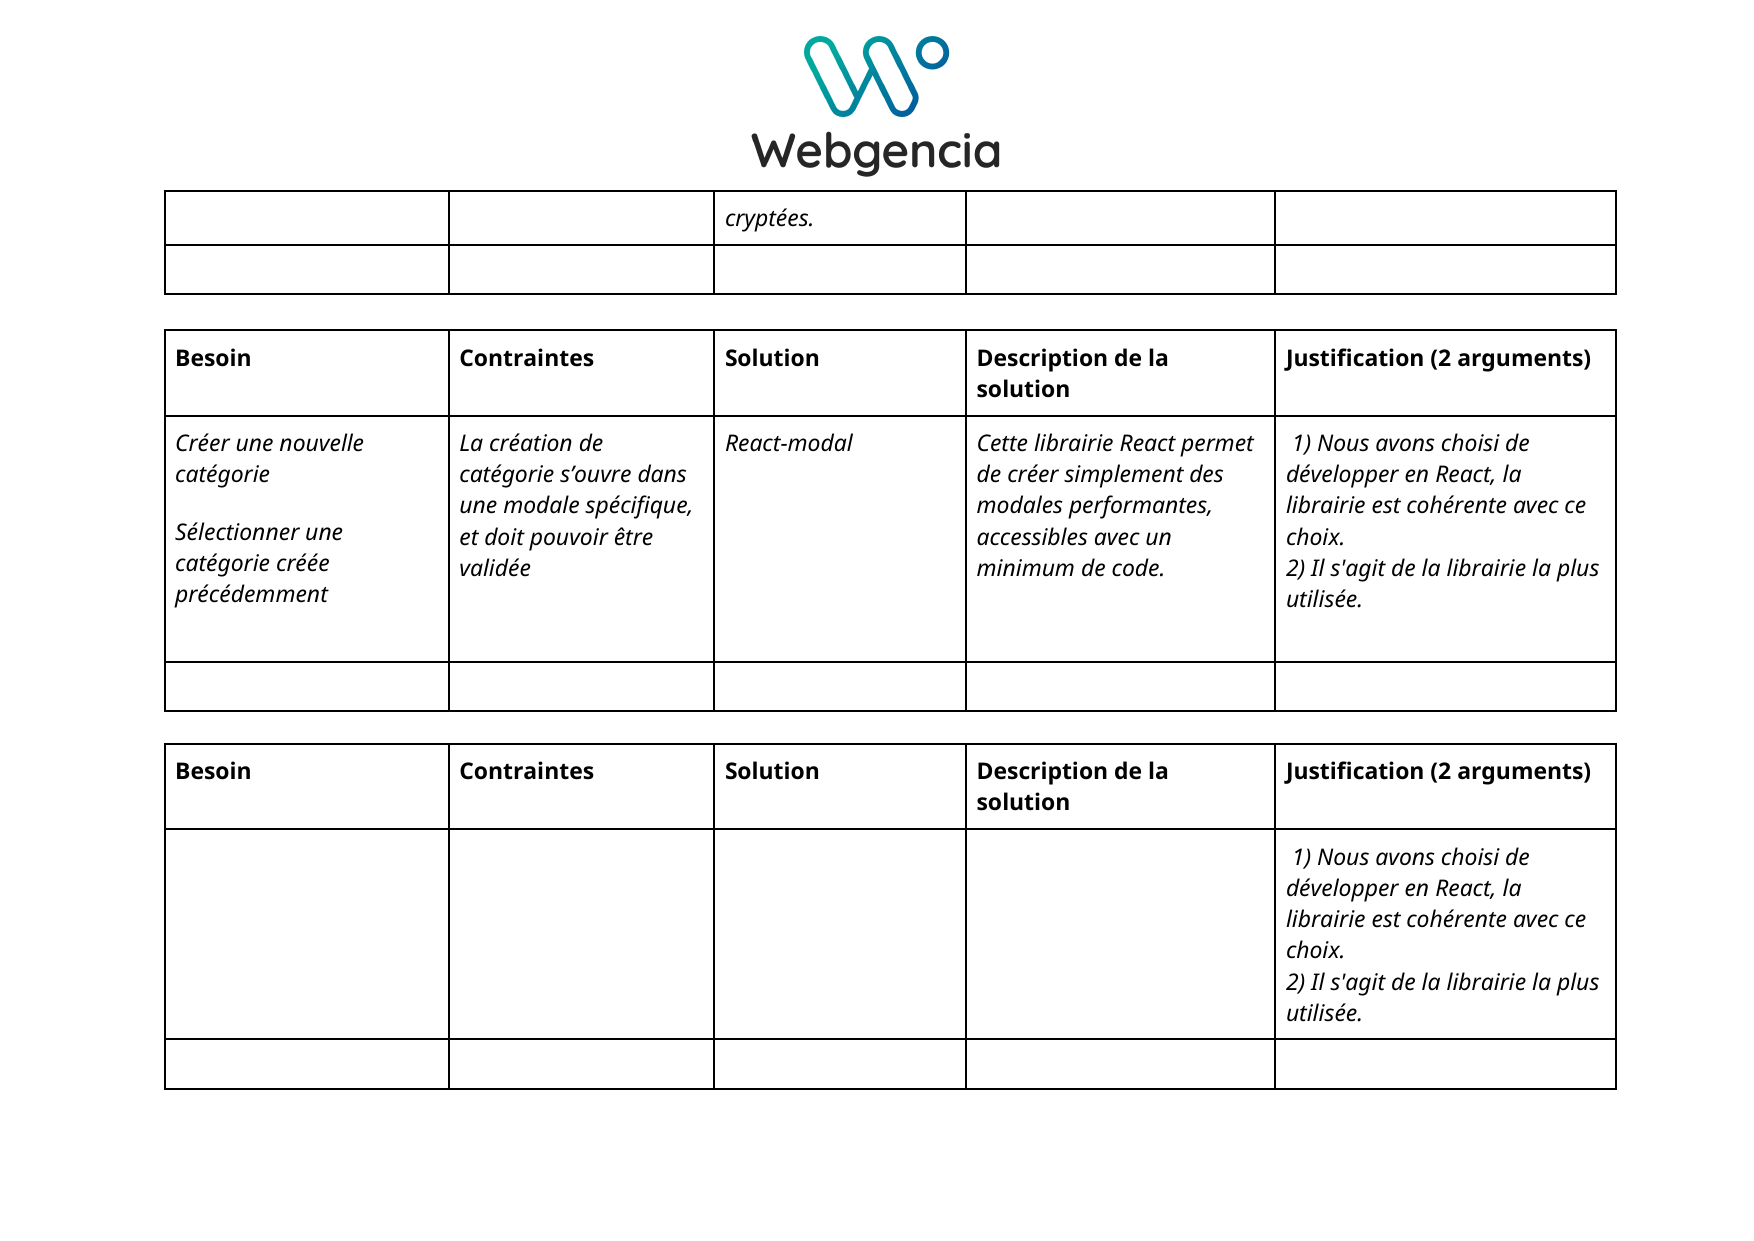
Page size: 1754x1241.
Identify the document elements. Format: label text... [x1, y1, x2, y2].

picture [710, 23, 1043, 190]
table_cell [166, 192, 448, 244]
table_cell [1276, 246, 1615, 293]
table_header Solution [715, 745, 965, 828]
table_header Besoin [166, 745, 448, 828]
table_cell [450, 192, 713, 244]
table_cell [1276, 663, 1615, 710]
table_cell [166, 663, 448, 710]
table_cell [450, 663, 713, 710]
table_cell La création de catégorie s’ouvre dans une modale spécifique, et doit pouvoir être validée [450, 417, 713, 661]
table_cell 1) Nous avons choisi de développer en React, la librairie est cohérente avec ce choix. 2) Il s'agit de la librairie la plus utilisée. [1276, 830, 1615, 1038]
table_cell [967, 246, 1274, 293]
table_cell Cette librairie React permet de créer simplement des modales performantes, accessibles avec un minimum de code. [967, 417, 1274, 661]
table_header Solution [715, 331, 965, 414]
table_header Contraintes [450, 745, 713, 828]
table_header Contraintes [450, 331, 713, 414]
table_cell [166, 830, 448, 1038]
table_header Description de la solution [967, 331, 1274, 414]
table_cell [715, 663, 965, 710]
table_header Description de la solution [967, 745, 1274, 828]
table_header Justification (2 arguments) [1276, 745, 1615, 828]
table_cell Créer une nouvelle catégorie Sélectionner une catégorie créée précédemment [166, 417, 448, 661]
table_cell 1) Nous avons choisi de développer en React, la librairie est cohérente avec ce choix. 2) Il s'agit de la librairie la plus utilisée. [1276, 417, 1615, 661]
table_cell [450, 246, 713, 293]
table_cell [166, 246, 448, 293]
table_cell React-modal [715, 417, 965, 661]
table_cell [450, 830, 713, 1038]
table_cell [967, 663, 1274, 710]
table_header Besoin [166, 331, 448, 414]
table_cell [967, 830, 1274, 1038]
table_header Justification (2 arguments) [1276, 331, 1615, 414]
table_cell [967, 1040, 1274, 1088]
table_cell [715, 246, 965, 293]
table_cell [967, 192, 1274, 244]
table_cell [450, 1040, 713, 1088]
table_cell [166, 1040, 448, 1088]
table_cell [715, 1040, 965, 1088]
table_cell [715, 830, 965, 1038]
table_cell [1276, 1040, 1615, 1088]
table_cell cryptées. [715, 192, 965, 244]
